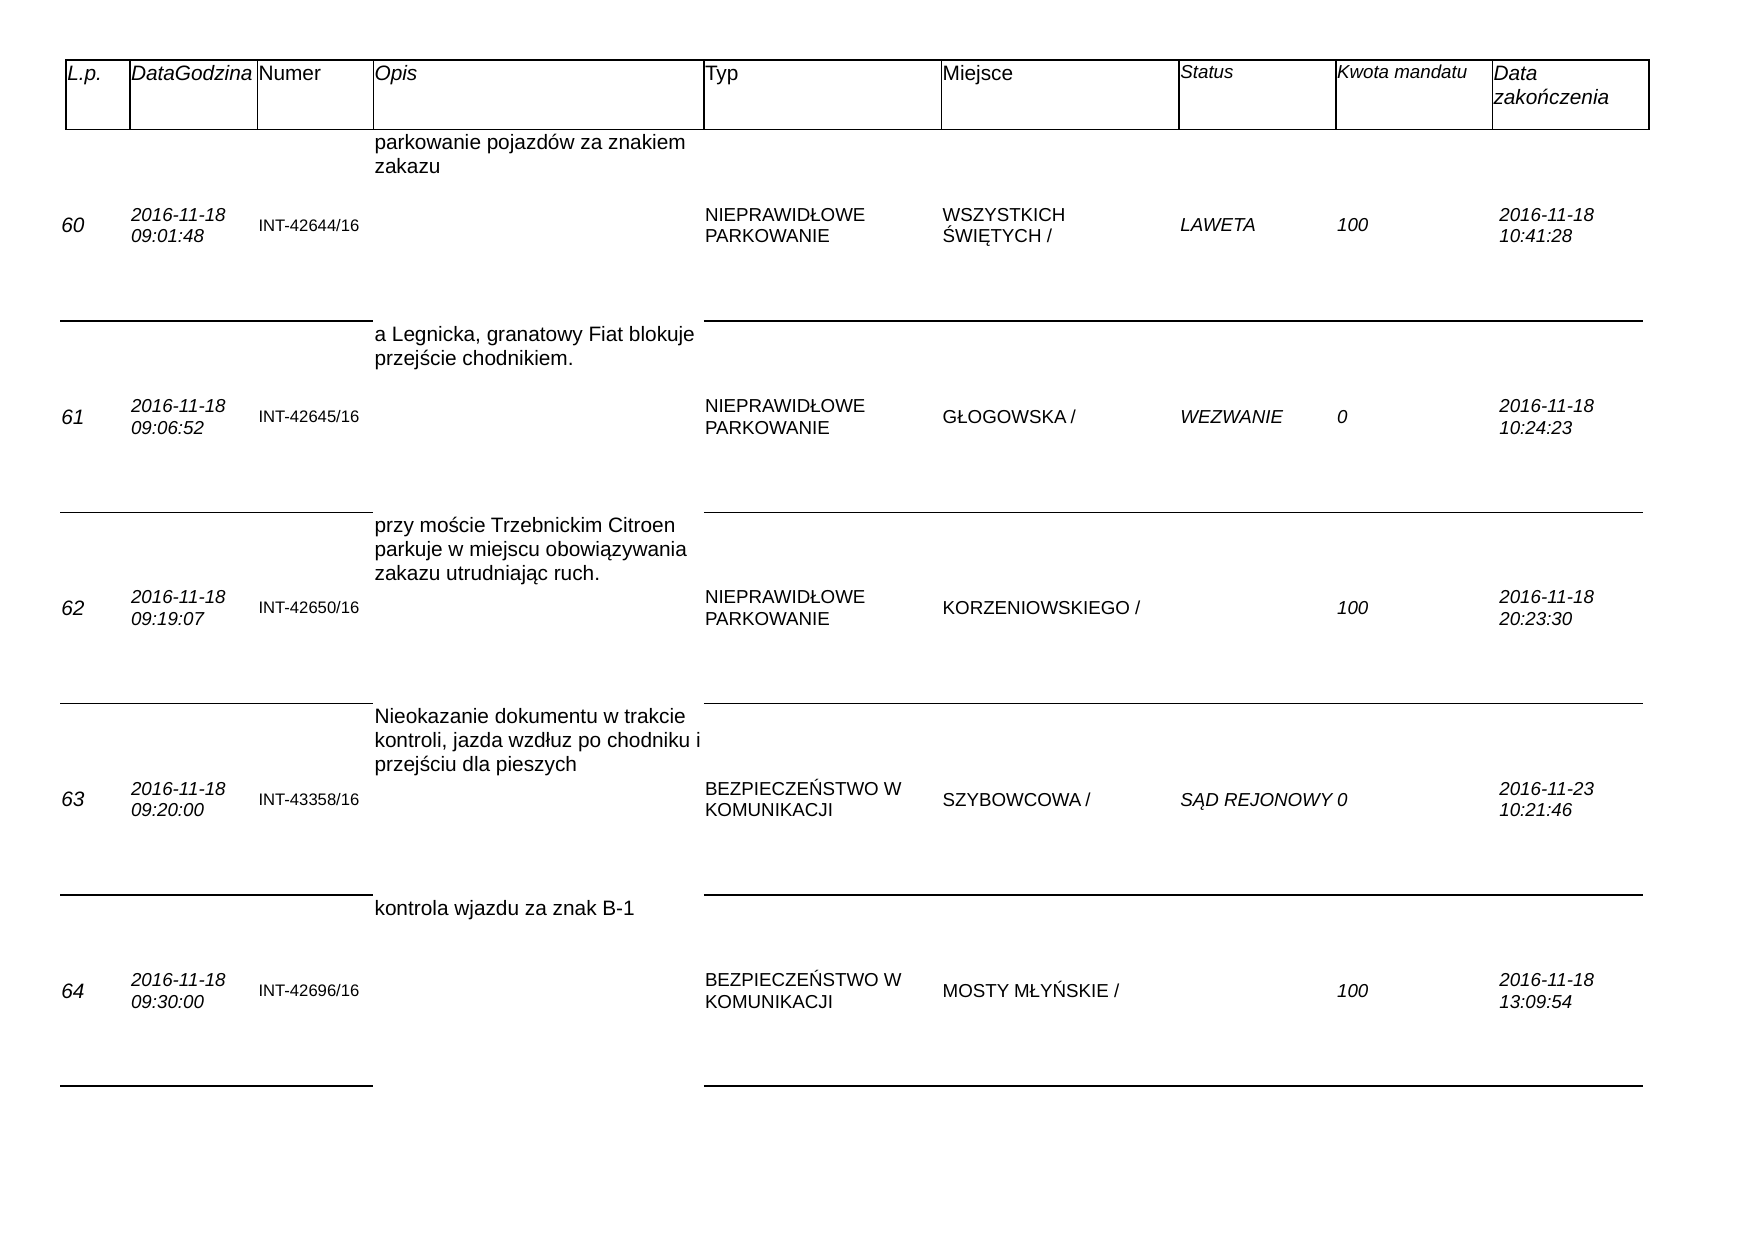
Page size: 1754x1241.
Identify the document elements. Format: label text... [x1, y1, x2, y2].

table_header [60, 59, 65, 129]
table_cell INT-42644/16 [257, 130, 373, 320]
table_cell NIEPRAWIDŁOWE PARKOWANIE [704, 130, 941, 320]
table_cell [1643, 703, 1649, 894]
table_header Miejsce [942, 61, 1178, 129]
table_cell [1643, 894, 1649, 1085]
table_header Kwota mandatu [1337, 61, 1492, 129]
table_cell parkowanie pojazdów za znakiem zakazu [373, 130, 704, 320]
table_cell 2016-11-18 09:20:00 [130, 704, 257, 894]
table_cell 2016-11-18 13:09:54 [1498, 896, 1643, 1085]
table_cell 2016-11-18 10:41:28 [1498, 130, 1643, 320]
table_cell [1179, 896, 1336, 1085]
table_cell 2016-11-18 20:23:30 [1498, 513, 1643, 703]
table_header L.p. [67, 61, 129, 129]
table_cell [1643, 130, 1649, 320]
table_cell INT-42645/16 [257, 322, 373, 511]
table_cell 0 [1336, 704, 1498, 894]
table_cell GŁOGOWSKA / [941, 322, 1179, 511]
table_cell 2016-11-18 09:30:00 [130, 896, 257, 1085]
table_cell KORZENIOWSKIEGO / [941, 513, 1179, 703]
table_cell przy moście Trzebnickim Citroen parkuje w miejscu obowiązywania zakazu utrudniając ruch. [373, 511, 704, 703]
table_cell MOSTY MŁYŃSKIE / [941, 896, 1179, 1085]
table_cell INT-43358/16 [257, 704, 373, 894]
table_cell NIEPRAWIDŁOWE PARKOWANIE [704, 513, 941, 703]
table_header Opis [374, 61, 703, 129]
table_cell 100 [1336, 130, 1498, 320]
table_cell 61 [60, 322, 130, 511]
table_cell 0 [1336, 322, 1498, 511]
table_cell NIEPRAWIDŁOWE PARKOWANIE [704, 322, 941, 511]
table_cell 2016-11-18 09:01:48 [130, 130, 257, 320]
table_cell [1643, 320, 1649, 511]
table_cell 2016-11-18 10:24:23 [1498, 322, 1643, 511]
table_cell SĄD REJONOWY [1179, 704, 1336, 894]
table_cell WEZWANIE [1179, 322, 1336, 511]
table_cell 60 [60, 129, 130, 320]
table_cell [1643, 511, 1649, 703]
table_cell [1179, 513, 1336, 703]
table_cell INT-42696/16 [257, 896, 373, 1085]
table_header Data zakończenia [1493, 61, 1648, 129]
table_cell 100 [1336, 513, 1498, 703]
table_header DataGodzina [131, 61, 257, 129]
table_cell LAWETA [1179, 130, 1336, 320]
table_cell 62 [60, 513, 130, 703]
table_header Numer [258, 61, 373, 129]
table_cell 2016-11-23 10:21:46 [1498, 704, 1643, 894]
table_cell 64 [60, 896, 130, 1085]
table_header Status [1180, 61, 1335, 129]
table_cell Nieokazanie dokumentu w trakcie kontroli, jazda wzdłuz po chodniku i przejściu dla pieszych [373, 703, 704, 894]
table_cell a Legnicka, granatowy Fiat blokuje przejście chodnikiem. [373, 320, 704, 511]
table_header Typ [705, 61, 941, 129]
table_cell kontrola wjazdu za znak B-1 [373, 894, 704, 1085]
table_cell WSZYSTKICH ŚWIĘTYCH / [941, 130, 1179, 320]
table_cell 2016-11-18 09:19:07 [130, 513, 257, 703]
table_cell 100 [1336, 896, 1498, 1085]
table_cell SZYBOWCOWA / [941, 704, 1179, 894]
table_cell 63 [60, 704, 130, 894]
table_cell BEZPIECZEŃSTWO W KOMUNIKACJI [704, 896, 941, 1085]
table_cell 2016-11-18 09:06:52 [130, 322, 257, 511]
table_cell INT-42650/16 [257, 513, 373, 703]
table_cell BEZPIECZEŃSTWO W KOMUNIKACJI [704, 704, 941, 894]
